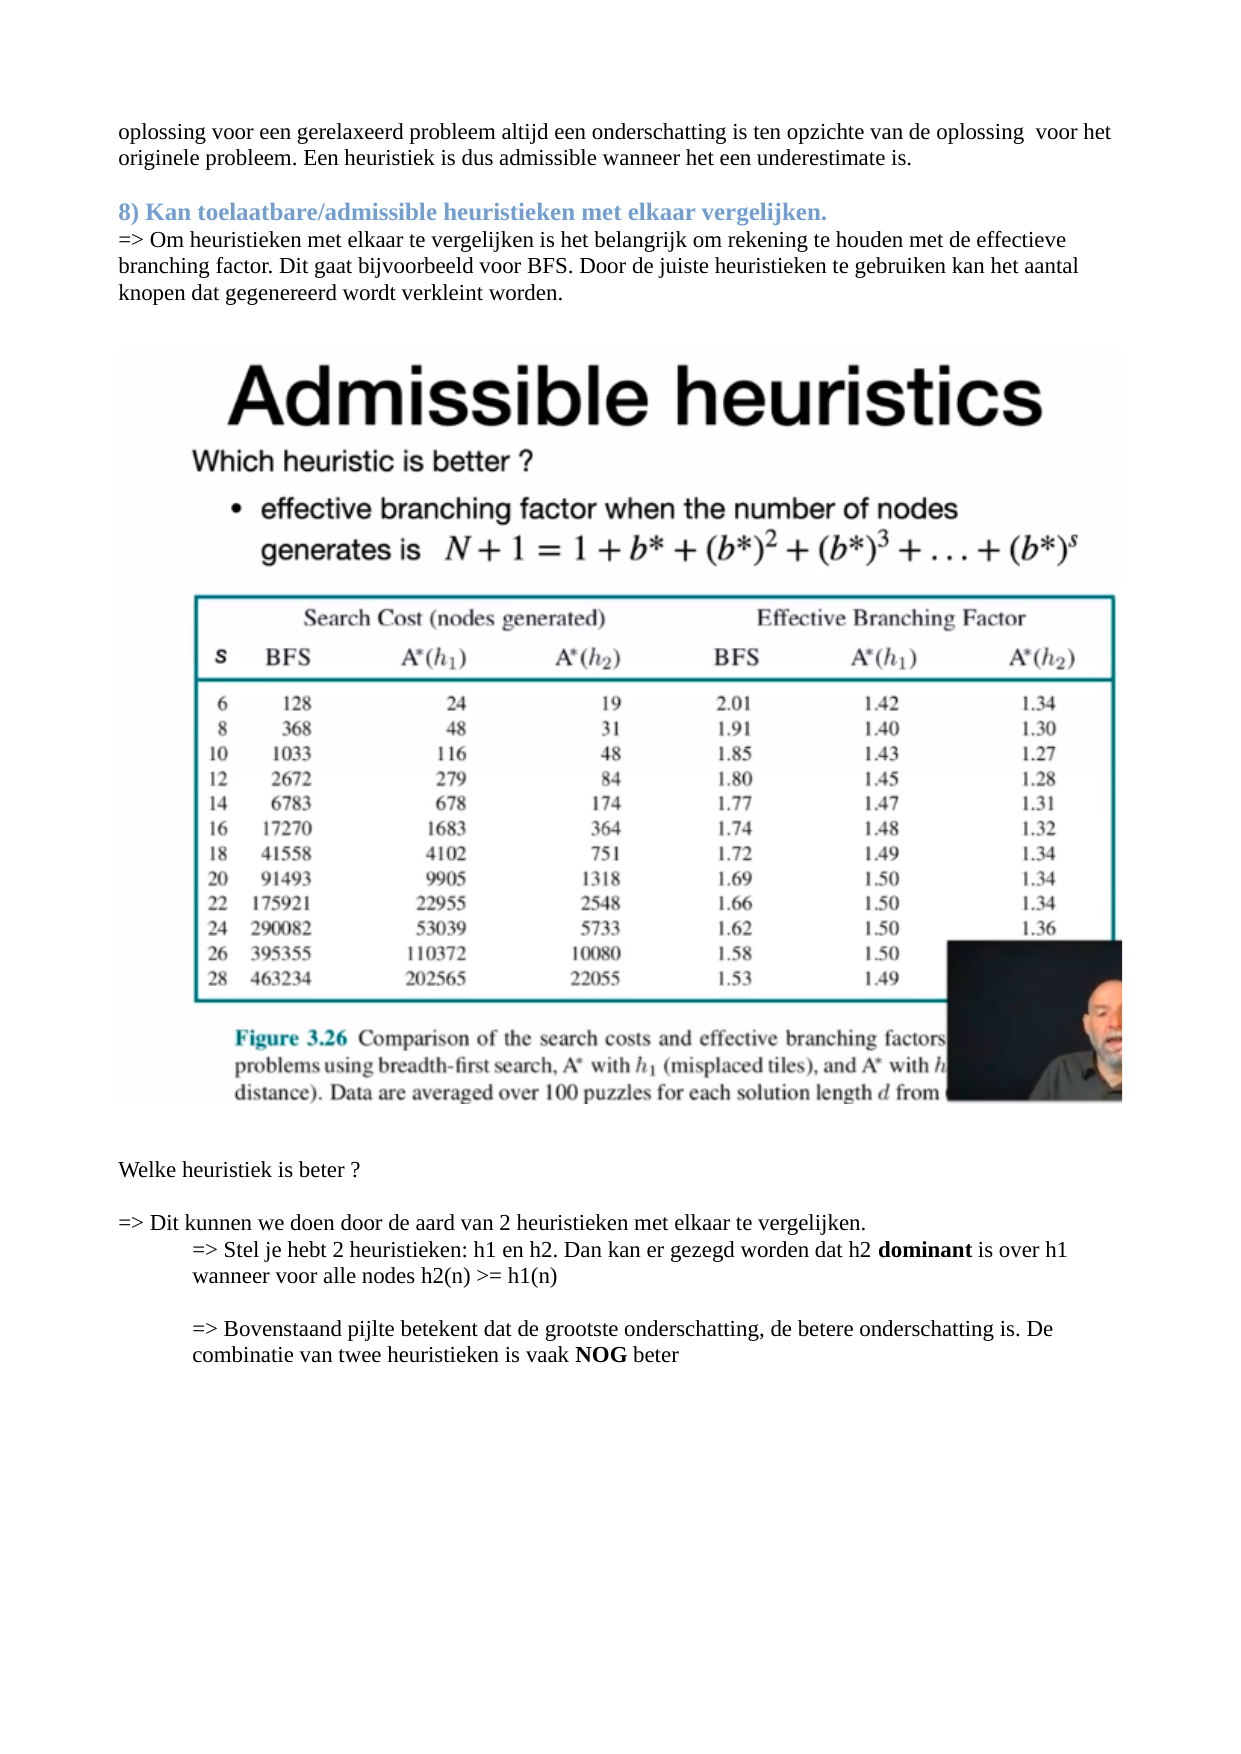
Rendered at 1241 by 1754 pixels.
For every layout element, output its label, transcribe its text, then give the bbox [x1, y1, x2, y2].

text => Dit kunnen we doen door de aard van 2 heuristieken met elkaar te vergelijken. [118, 1209, 1122, 1236]
text => Bovenstaand pijlte betekent dat de grootste onderschatting, de betere onderschatting is. De combinatie van twee heuristieken is vaak NOG beter [118, 1315, 1122, 1367]
text Welke heuristiek is beter ? [118, 1157, 1122, 1183]
text oplossing voor een gerelaxeerd probleem altijd een onderschatting is ten opzichte van de oplossing voor het originele probleem. Een heuristiek is dus admissible wanneer het een underestimate is. [118, 118, 1122, 171]
text => Stel je hebt 2 heuristieken: h1 en h2. Dan kan er gezegd worden dat h2 dominant is over h1 wanneer voor alle nodes h2(n) >= h1(n) [118, 1236, 1122, 1288]
picture [118, 346, 1123, 1104]
text 8) Kan toelaatbare/admissible heuristieken met elkaar vergelijken. [118, 197, 1122, 226]
text => Om heuristieken met elkaar te vergelijken is het belangrijk om rekening te houden met de effectieve branching factor. Dit gaat bijvoorbeeld voor BFS. Door de juiste heuristieken te gebruiken kan het aantal knopen dat gegenereerd wordt verkleint worden. [118, 226, 1122, 305]
